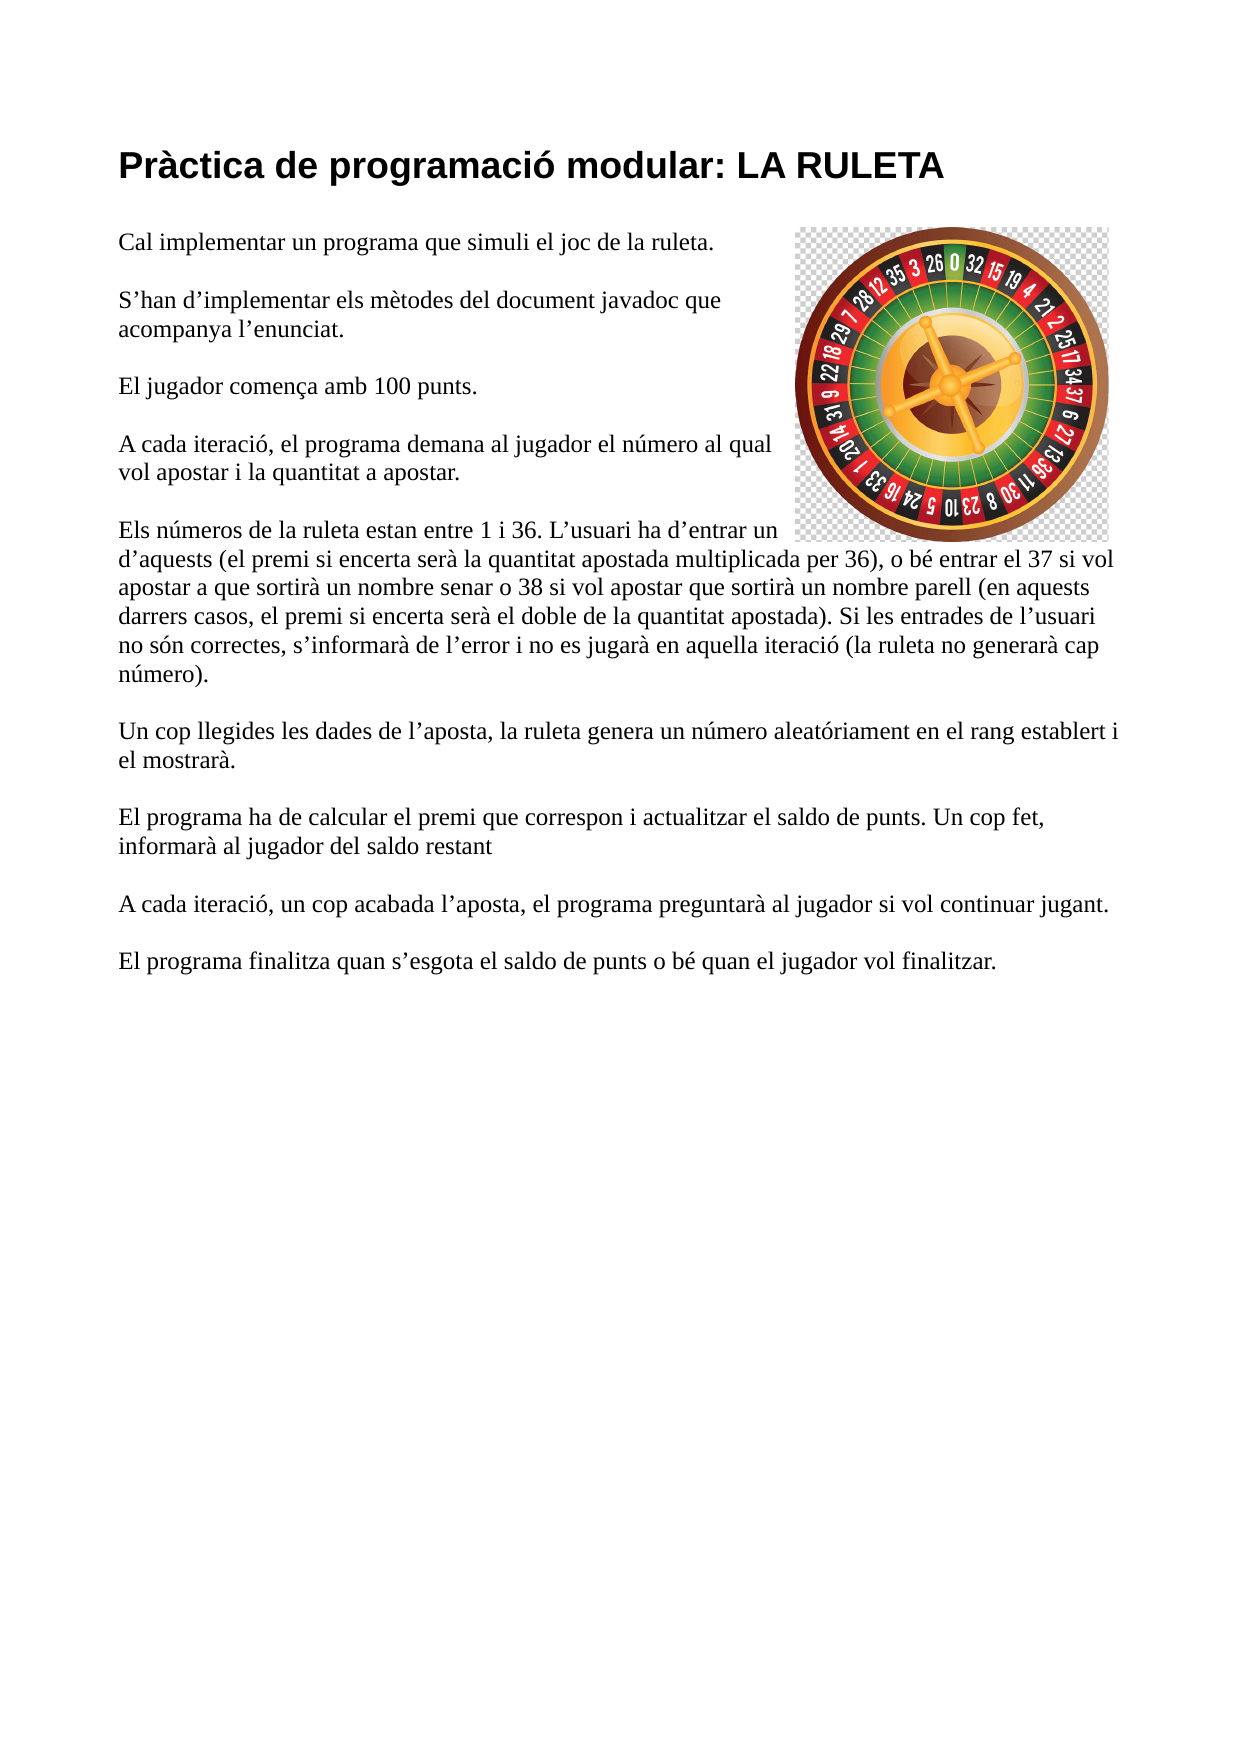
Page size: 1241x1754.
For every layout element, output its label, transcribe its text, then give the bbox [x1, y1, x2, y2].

text El programa ha de calcular el premi que correspon i actualitzar el saldo de punts. Un cop fet, informarà al jugador del saldo restant [118, 802, 1122, 860]
text S’han d’implementar els mètodes del document javadoc que acompanya l’enunciat. [118, 285, 795, 342]
text Cal implementar un programa que simuli el joc de la ruleta. [118, 227, 795, 256]
text El programa finalitza quan s’esgota el saldo de punts o bé quan el jugador vol finalitzar. [118, 946, 1122, 975]
subtitle Pràctica de programació modular: LA RULETA [118, 143, 1122, 186]
text A cada iteració, un cop acabada l’aposta, el programa preguntarà al jugador si vol continuar jugant. [118, 889, 1122, 917]
text A cada iteració, el programa demana al jugador el número al qual vol apostar i la quantitat a apostar. [118, 429, 795, 486]
picture [795, 227, 1109, 542]
text Un cop llegides les dades de l’aposta, la ruleta genera un número aleatóriament en el rang establert i el mostrarà. [118, 716, 1122, 774]
text Els números de la ruleta estan entre 1 i 36. L’usuari ha d’entrar un d’aquests (el premi si encerta serà la quantitat apostada multiplicada per 36), o bé entrar el 37 si vol apostar a que sortirà un nombre senar o 38 si vol apostar que sortirà un nombre parell (en aquests darrers casos, el premi si encerta serà el doble de la quantitat apostada). Si les entrades de l’usuari no són correctes, s’informarà de l’error i no es jugarà en aquella iteració (la ruleta no generarà cap número). [118, 515, 1122, 687]
text El jugador comença amb 100 punts. [118, 371, 795, 400]
